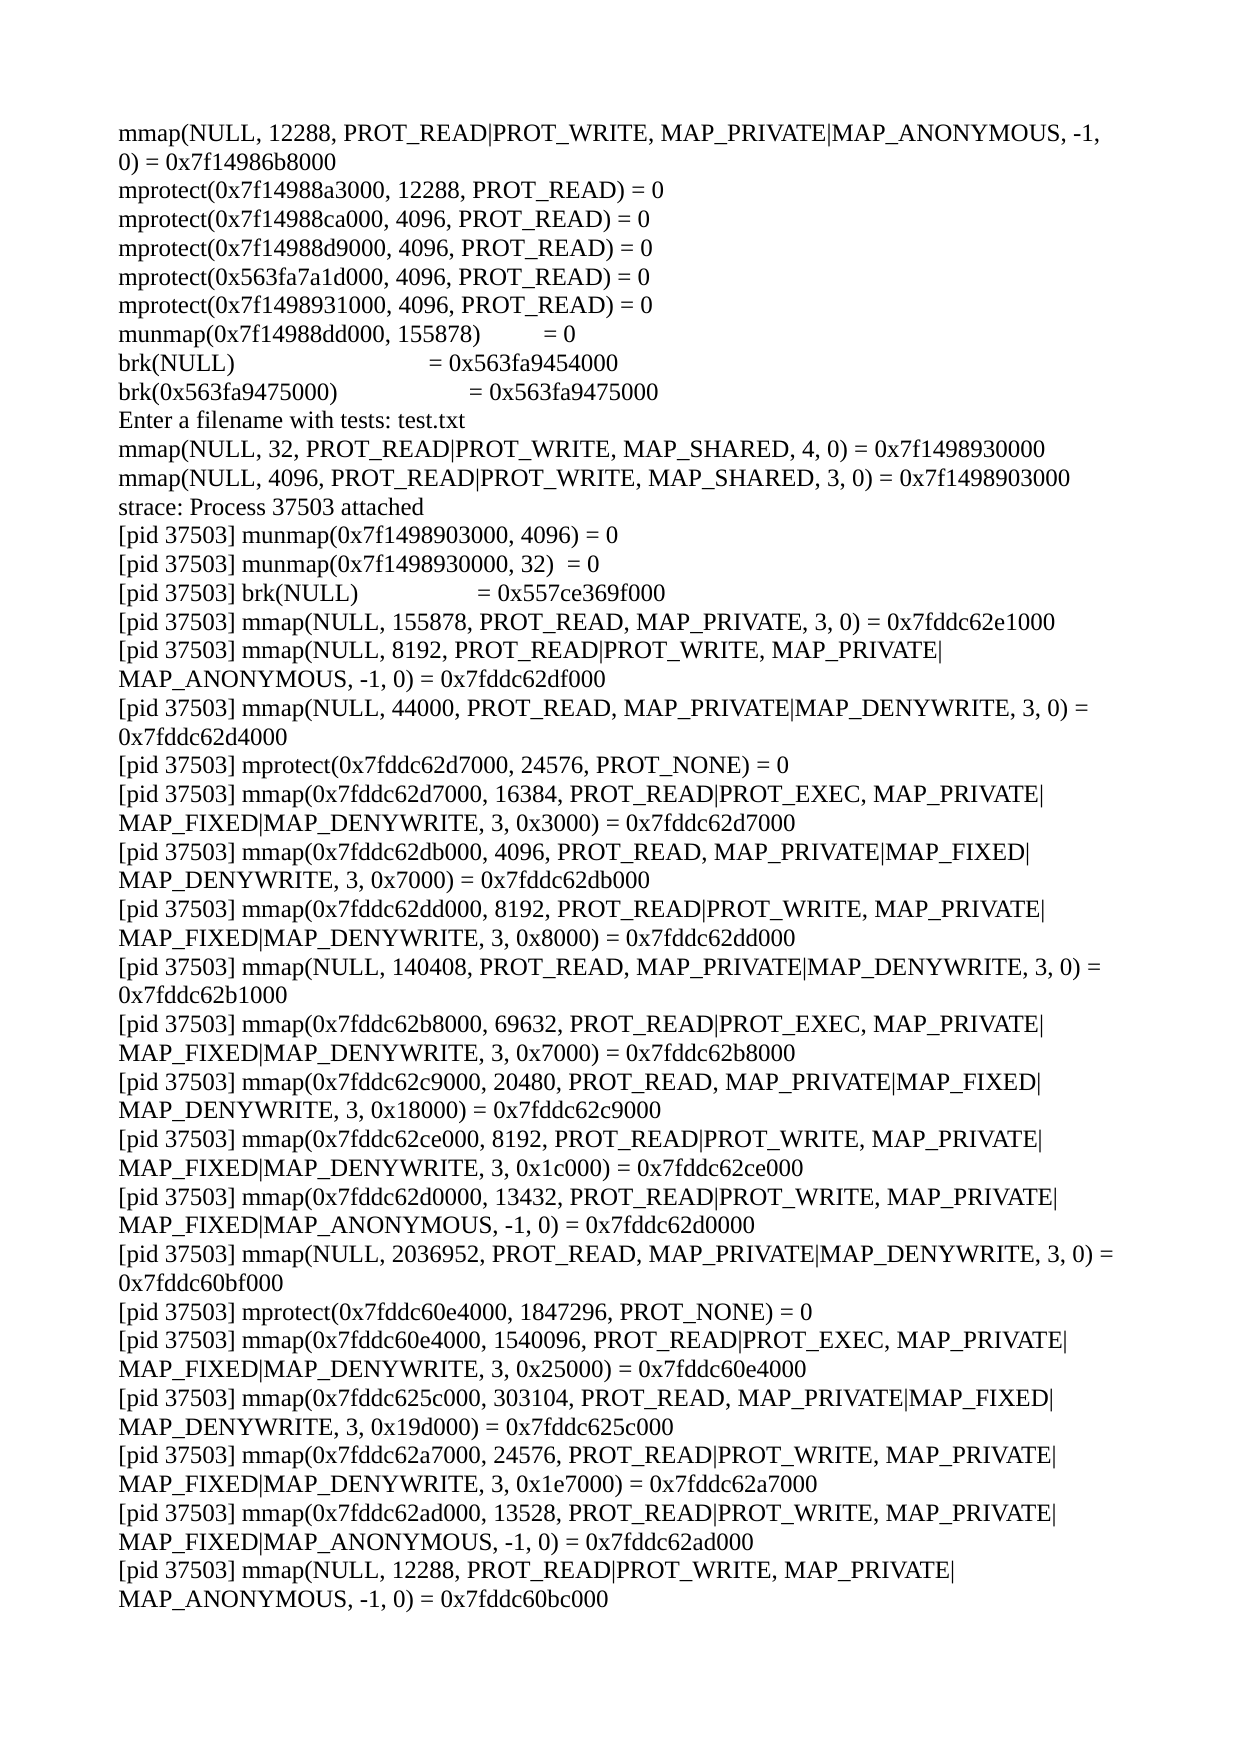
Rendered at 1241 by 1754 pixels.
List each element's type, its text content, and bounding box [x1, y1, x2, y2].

text munmap(0x7f14988dd000, 155878) = 0 [118, 319, 1122, 348]
text [pid 37503] mprotect(0x7fddc60e4000, 1847296, PROT_NONE) = 0 [118, 1297, 1122, 1326]
text [pid 37503] mmap(NULL, 12288, PROT_READ|PROT_WRITE, MAP_PRIVATE|MAP_ANONYMOUS, -1, 0) = 0x7fddc60bc000 [118, 1556, 1122, 1613]
text [pid 37503] munmap(0x7f1498903000, 4096) = 0 [118, 521, 1122, 549]
text [pid 37503] mmap(0x7fddc62b8000, 69632, PROT_READ|PROT_EXEC, MAP_PRIVATE|MAP_FIXED|MAP_DENYWRITE, 3, 0x7000) = 0x7fddc62b8000 [118, 1009, 1122, 1067]
text [pid 37503] mmap(NULL, 155878, PROT_READ, MAP_PRIVATE, 3, 0) = 0x7fddc62e1000 [118, 607, 1122, 636]
text [pid 37503] mmap(0x7fddc62dd000, 8192, PROT_READ|PROT_WRITE, MAP_PRIVATE|MAP_FIXED|MAP_DENYWRITE, 3, 0x8000) = 0x7fddc62dd000 [118, 894, 1122, 952]
text [pid 37503] mmap(NULL, 44000, PROT_READ, MAP_PRIVATE|MAP_DENYWRITE, 3, 0) = 0x7fddc62d4000 [118, 693, 1122, 751]
text [pid 37503] brk(NULL) = 0x557ce369f000 [118, 578, 1122, 607]
text [pid 37503] mmap(0x7fddc62ad000, 13528, PROT_READ|PROT_WRITE, MAP_PRIVATE|MAP_FIXED|MAP_ANONYMOUS, -1, 0) = 0x7fddc62ad000 [118, 1498, 1122, 1556]
text [pid 37503] mprotect(0x7fddc62d7000, 24576, PROT_NONE) = 0 [118, 751, 1122, 779]
text [pid 37503] mmap(NULL, 140408, PROT_READ, MAP_PRIVATE|MAP_DENYWRITE, 3, 0) = 0x7fddc62b1000 [118, 952, 1122, 1009]
text [pid 37503] mmap(0x7fddc625c000, 303104, PROT_READ, MAP_PRIVATE|MAP_FIXED|MAP_DENYWRITE, 3, 0x19d000) = 0x7fddc625c000 [118, 1383, 1122, 1441]
text [pid 37503] mmap(0x7fddc62db000, 4096, PROT_READ, MAP_PRIVATE|MAP_FIXED|MAP_DENYWRITE, 3, 0x7000) = 0x7fddc62db000 [118, 837, 1122, 894]
text mmap(NULL, 12288, PROT_READ|PROT_WRITE, MAP_PRIVATE|MAP_ANONYMOUS, -1, 0) = 0x7f14986b8000 [118, 118, 1122, 176]
text brk(0x563fa9475000) = 0x563fa9475000 [118, 377, 1122, 406]
text mprotect(0x7f14988d9000, 4096, PROT_READ) = 0 [118, 233, 1122, 262]
text [pid 37503] mmap(0x7fddc62ce000, 8192, PROT_READ|PROT_WRITE, MAP_PRIVATE|MAP_FIXED|MAP_DENYWRITE, 3, 0x1c000) = 0x7fddc62ce000 [118, 1124, 1122, 1182]
text mmap(NULL, 32, PROT_READ|PROT_WRITE, MAP_SHARED, 4, 0) = 0x7f1498930000 [118, 434, 1122, 463]
text [pid 37503] mmap(0x7fddc62d0000, 13432, PROT_READ|PROT_WRITE, MAP_PRIVATE|MAP_FIXED|MAP_ANONYMOUS, -1, 0) = 0x7fddc62d0000 [118, 1182, 1122, 1239]
text [pid 37503] mmap(NULL, 8192, PROT_READ|PROT_WRITE, MAP_PRIVATE|MAP_ANONYMOUS, -1, 0) = 0x7fddc62df000 [118, 636, 1122, 693]
text [pid 37503] mmap(0x7fddc62d7000, 16384, PROT_READ|PROT_EXEC, MAP_PRIVATE|MAP_FIXED|MAP_DENYWRITE, 3, 0x3000) = 0x7fddc62d7000 [118, 779, 1122, 837]
text brk(NULL) = 0x563fa9454000 [118, 348, 1122, 377]
text strace: Process 37503 attached [118, 492, 1122, 521]
text mprotect(0x7f14988ca000, 4096, PROT_READ) = 0 [118, 204, 1122, 233]
text [pid 37503] mmap(0x7fddc60e4000, 1540096, PROT_READ|PROT_EXEC, MAP_PRIVATE|MAP_FIXED|MAP_DENYWRITE, 3, 0x25000) = 0x7fddc60e4000 [118, 1326, 1122, 1383]
text mmap(NULL, 4096, PROT_READ|PROT_WRITE, MAP_SHARED, 3, 0) = 0x7f1498903000 [118, 463, 1122, 492]
text mprotect(0x7f1498931000, 4096, PROT_READ) = 0 [118, 291, 1122, 319]
text [pid 37503] mmap(0x7fddc62c9000, 20480, PROT_READ, MAP_PRIVATE|MAP_FIXED|MAP_DENYWRITE, 3, 0x18000) = 0x7fddc62c9000 [118, 1067, 1122, 1124]
text [pid 37503] munmap(0x7f1498930000, 32) = 0 [118, 549, 1122, 578]
text [pid 37503] mmap(NULL, 2036952, PROT_READ, MAP_PRIVATE|MAP_DENYWRITE, 3, 0) = 0x7fddc60bf000 [118, 1239, 1122, 1297]
text Enter a filename with tests: test.txt [118, 406, 1122, 434]
text mprotect(0x563fa7a1d000, 4096, PROT_READ) = 0 [118, 262, 1122, 291]
text [pid 37503] mmap(0x7fddc62a7000, 24576, PROT_READ|PROT_WRITE, MAP_PRIVATE|MAP_FIXED|MAP_DENYWRITE, 3, 0x1e7000) = 0x7fddc62a7000 [118, 1441, 1122, 1498]
text mprotect(0x7f14988a3000, 12288, PROT_READ) = 0 [118, 176, 1122, 204]
